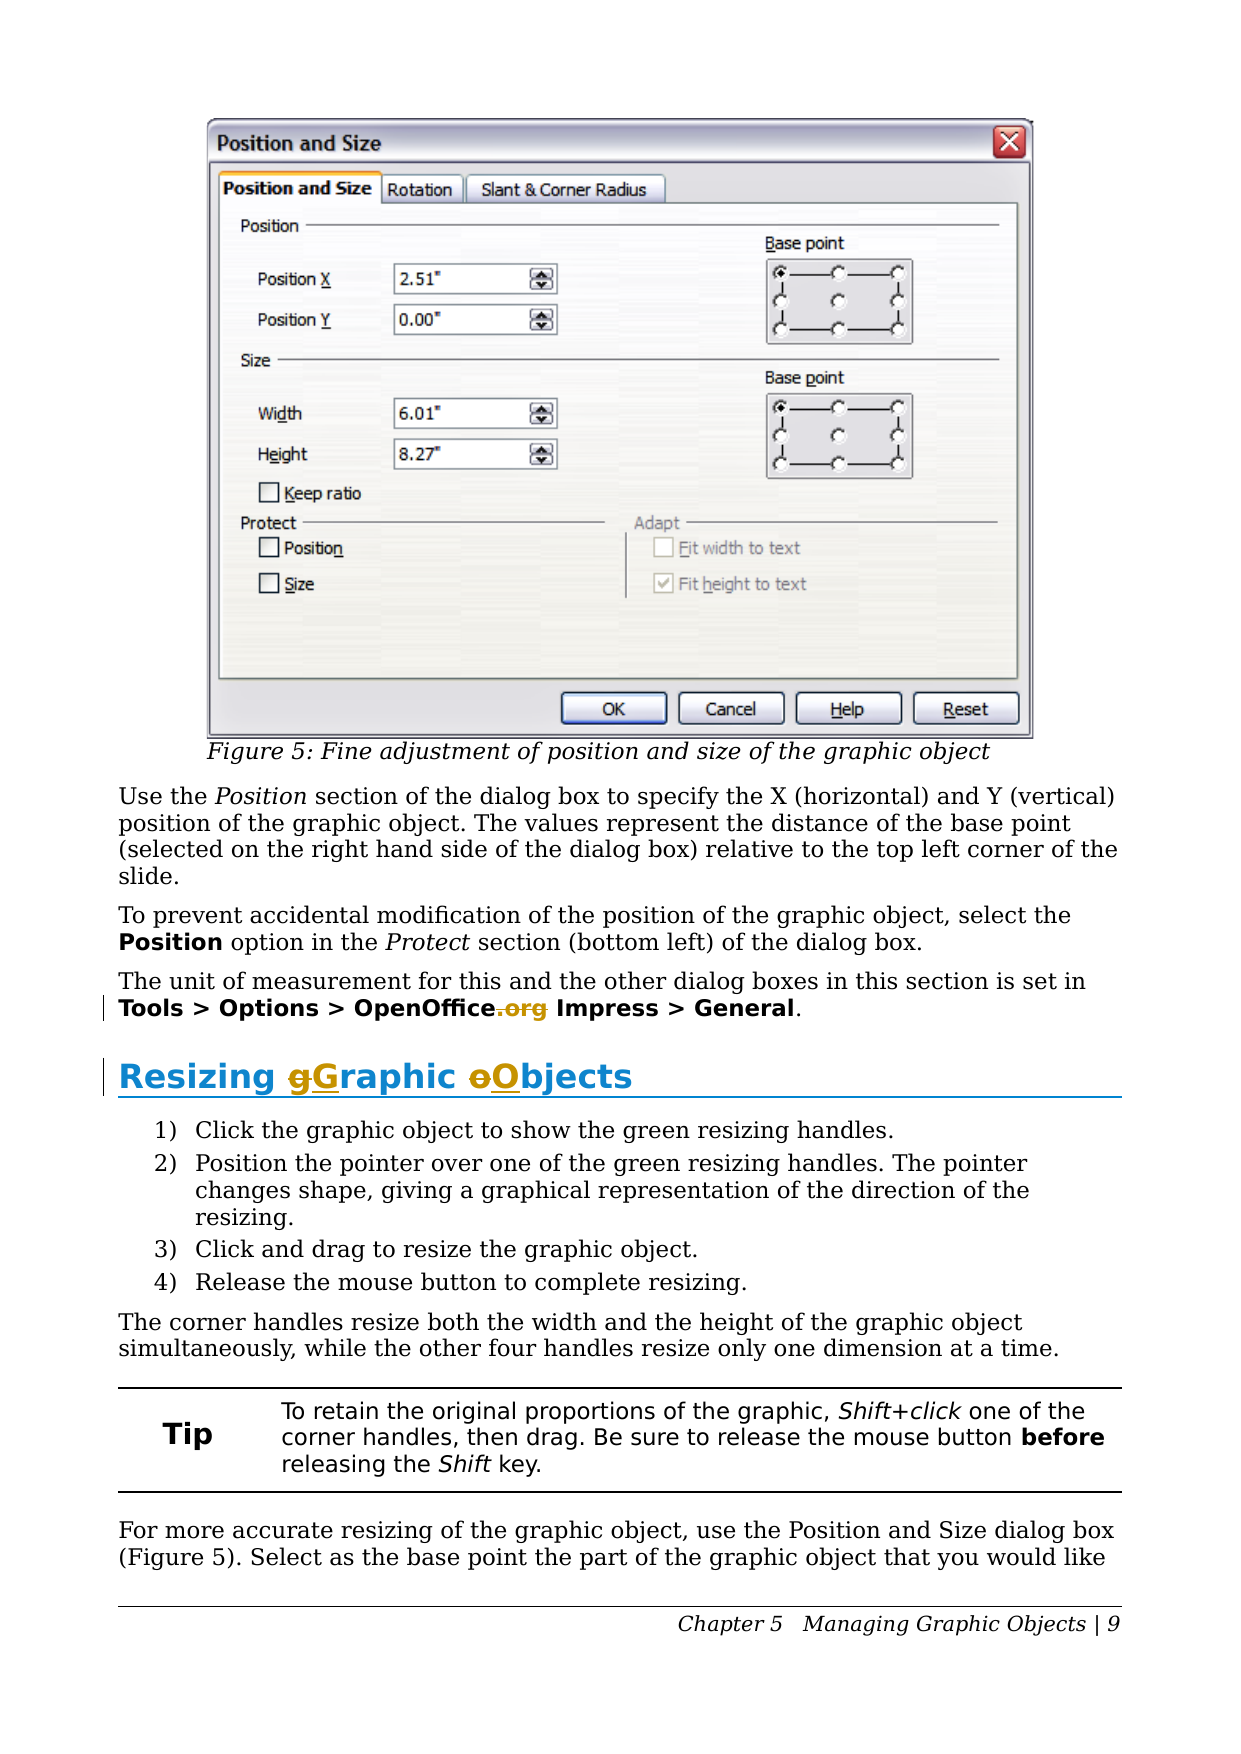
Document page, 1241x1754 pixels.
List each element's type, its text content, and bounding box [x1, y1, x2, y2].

table_header To retain the original proportions of the graphic, Shift+click one of the corner handles, then drag. Be sure to release the mouse button before releasing the Shift key. [258, 1389, 1122, 1491]
subtitle Resizing Graphic Objects [118, 1058, 1122, 1096]
table_header Tip [118, 1389, 257, 1491]
text Figure 5: Fine adjustment of position and size of the graphic object [207, 739, 1033, 765]
list Click the graphic object to show the green resizing handles. [177, 1117, 1122, 1144]
text Use the Position section of the dialog box to specify the X (horizontal) and Y (vertical) position of the graphic object. The values represent the distance of the base point (selected on the right hand side of the dialog box) relative to the top left corner of the slide. [118, 783, 1122, 890]
text For more accurate resizing of the graphic object, use the Position and Size dialog box (Figure 5). Select as the base point the part of the graphic object that you would like [118, 1517, 1122, 1570]
list Release the mouse button to complete resizing. [177, 1269, 1122, 1296]
list Position the pointer over one of the green resizing handles. The pointer changes shape, giving a graphical representation of the direction of the resizing. [177, 1150, 1122, 1230]
text The unit of measurement for this and the other dialog boxes in this section is set in Tools > Options > OpenOffice Impress > General. [118, 968, 1122, 1021]
picture [206, 118, 1034, 739]
text To prevent accidental modification of the position of the graphic object, select the Position option in the Protect section (bottom left) of the dialog box. [118, 902, 1122, 956]
text The corner handles resize both the width and the height of the graphic object simultaneously, while the other four handles resize only one dimension at a time. [118, 1309, 1122, 1362]
list Click and drag to resize the graphic object. [177, 1237, 1122, 1263]
